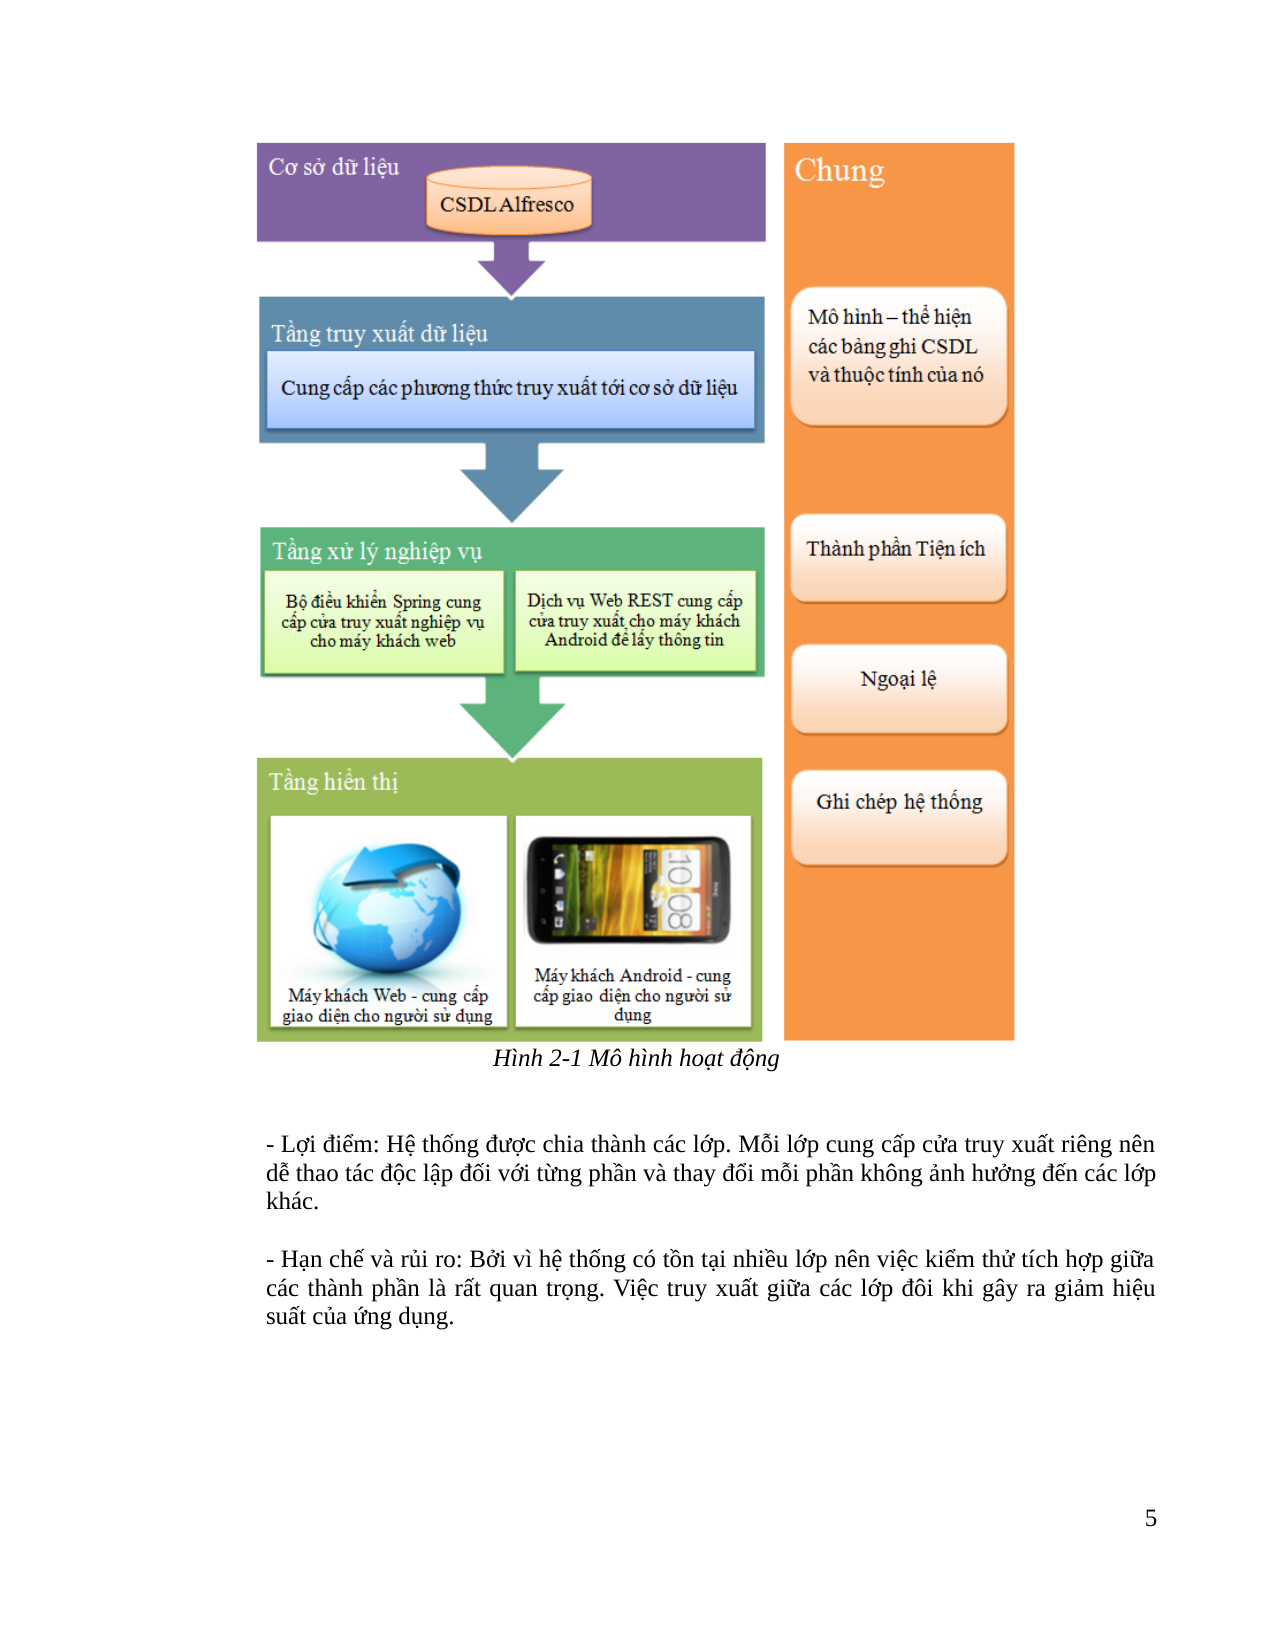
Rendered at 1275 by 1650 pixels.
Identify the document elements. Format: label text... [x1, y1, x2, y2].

list - Hạn chế và rủi ro: Bởi vì hệ thống có tồn tại nhiều lớp nên việc kiểm thử tích hợp giữa các thành phần là rất quan trọng. Việc truy xuất giữa các lớp đôi khi gây ra giảm hiệu suất của ứng dụng. [266, 1244, 1157, 1330]
picture [250, 130, 1026, 1043]
text - Lợi điểm: Hệ thống được chia thành các lớp. Mỗi lớp cung cấp cửa truy xuất riêng nên dễ thao tác độc lập đối với từng phần và thay đổi mỗi phần không ảnh hưởng đến các lớp khác. [266, 1129, 1157, 1215]
text Hình 2-1 Mô hình hoạt động [250, 1043, 1025, 1071]
